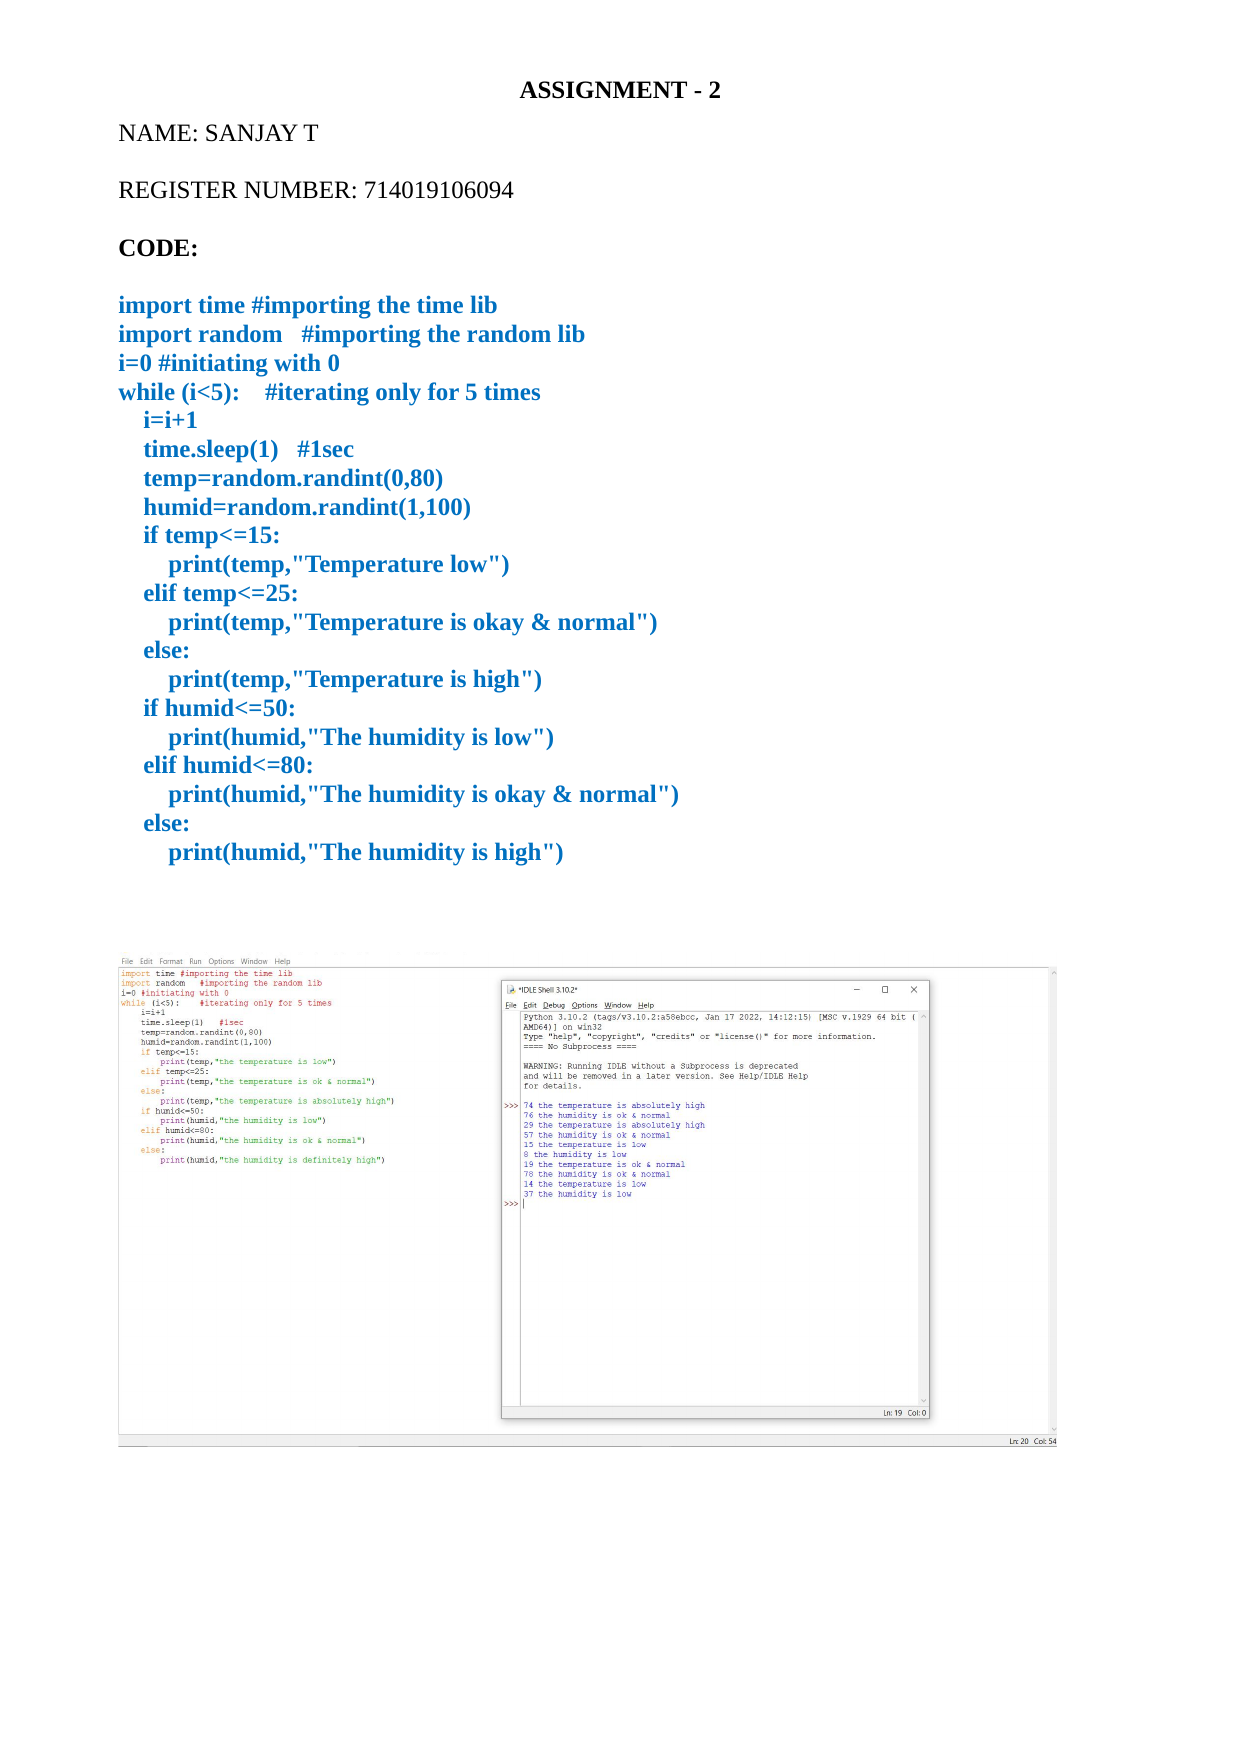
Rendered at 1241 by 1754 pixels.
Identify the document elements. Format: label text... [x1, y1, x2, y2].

text print(temp,"Temperature low") [118, 549, 1122, 578]
text humid=random.randint(1,100) [118, 492, 1122, 521]
text elif temp<=25: [118, 578, 1122, 607]
text print(temp,"Temperature is high") [118, 664, 1122, 693]
text else: [118, 808, 1122, 837]
text print(temp,"Temperature is okay & normal") [118, 607, 1122, 636]
text print(humid,"The humidity is low") [118, 722, 1122, 751]
text elif humid<=80: [118, 751, 1122, 779]
text i=i+1 [118, 406, 1122, 434]
text REGISTER NUMBER: 714019106094 [118, 176, 1122, 204]
text if humid<=50: [118, 693, 1122, 722]
text while (i<5): #iterating only for 5 times [118, 377, 1122, 406]
text print(humid,"The humidity is high") [118, 837, 1122, 866]
text NAME: SANJAY T [118, 118, 1122, 147]
text import time #importing the time lib [118, 291, 1122, 319]
text print(humid,"The humidity is okay & normal") [118, 779, 1122, 808]
text import random #importing the random lib [118, 319, 1122, 348]
text temp=random.randint(0,80) [118, 463, 1122, 492]
text CODE: [118, 233, 1122, 262]
text time.sleep(1) #1sec [118, 434, 1122, 463]
text else: [118, 636, 1122, 664]
text if temp<=15: [118, 521, 1122, 549]
text i=0 #initiating with 0 [118, 348, 1122, 377]
